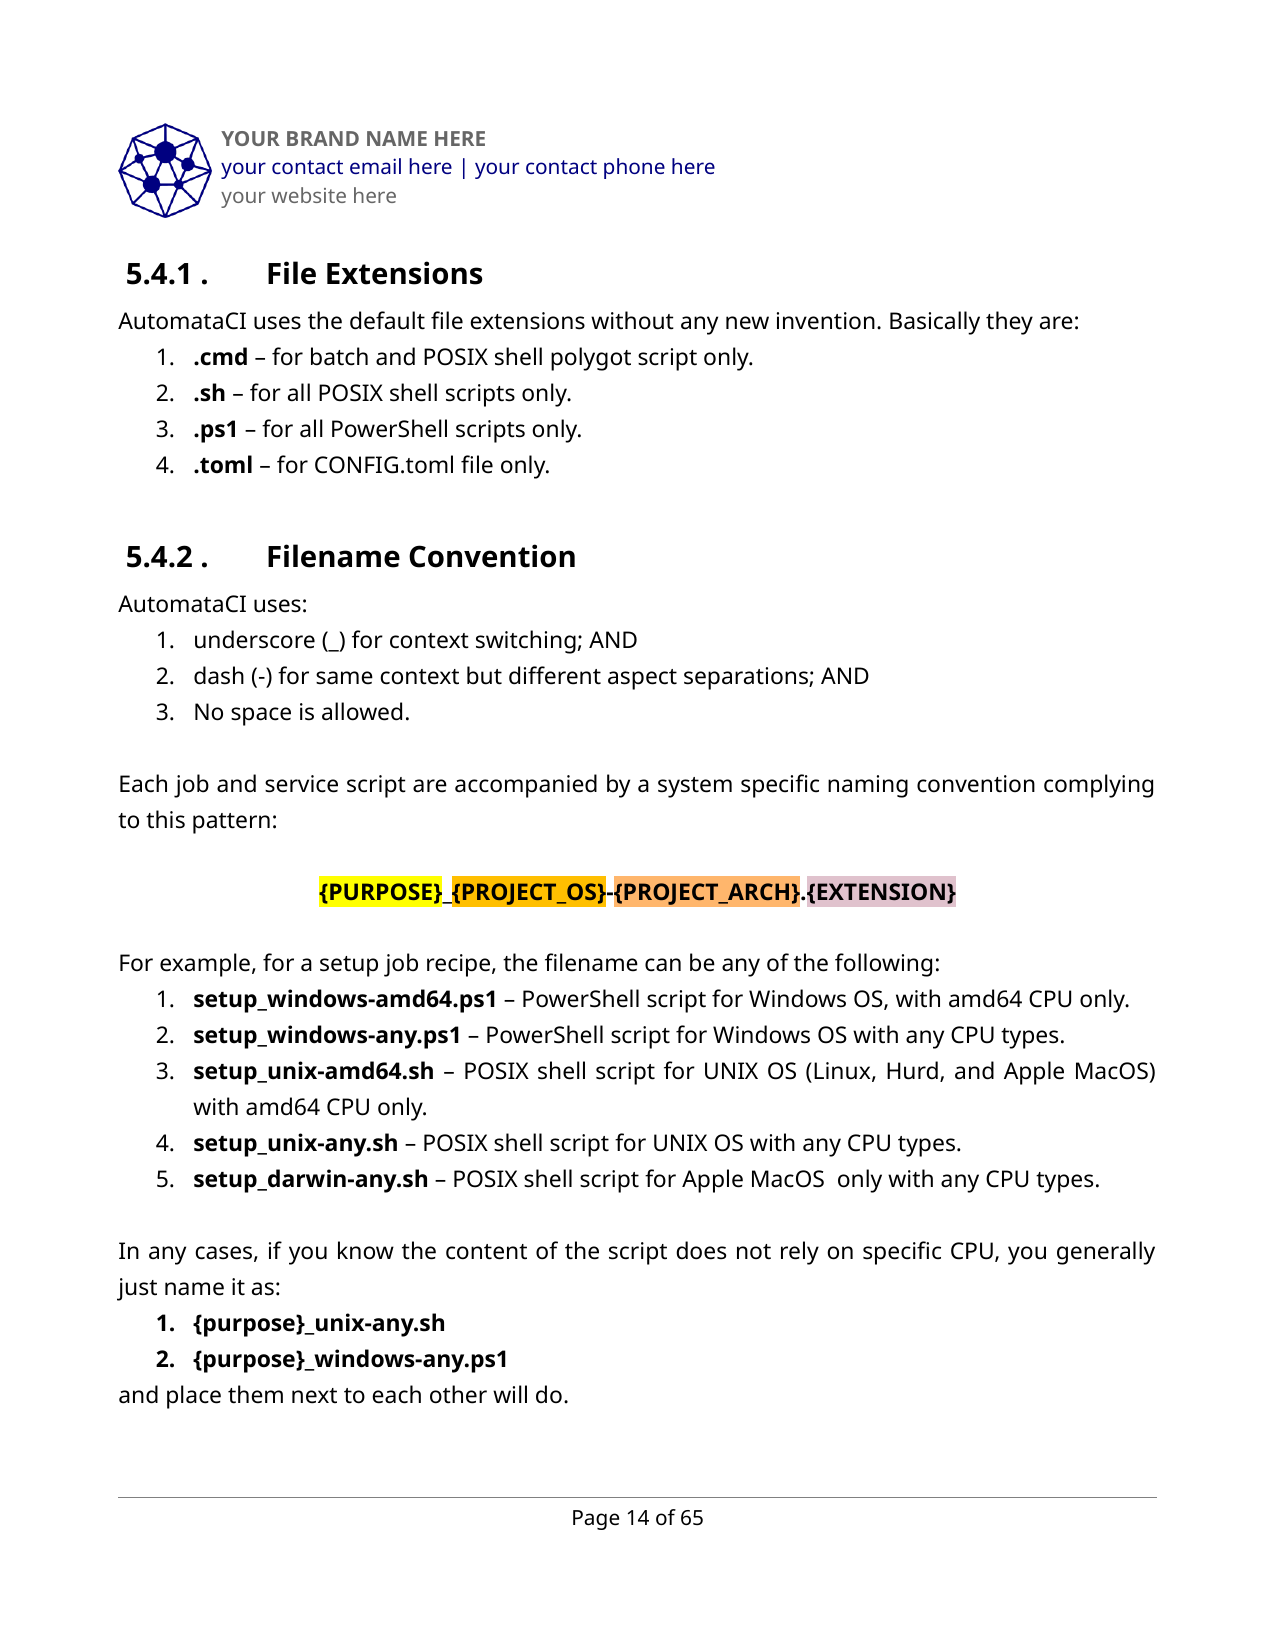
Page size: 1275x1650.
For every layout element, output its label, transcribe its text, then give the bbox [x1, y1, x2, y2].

list underscore (_) for context switching; AND [156, 624, 1157, 655]
list setup_windows-any.ps1 – PowerShell script for Windows OS with any CPU types. [156, 1019, 1157, 1051]
text AutomataCI uses: [118, 588, 1157, 619]
picture [118, 123, 212, 218]
text {PURPOSE}_{PROJECT_OS}-{PROJECT_ARCH}.{EXTENSION} [118, 876, 1157, 907]
list .toml – for CONFIG.toml file only. [156, 449, 1157, 480]
text In any cases, if you know the content of the script does not rely on specific CPU, you generally just name it as: [118, 1235, 1157, 1302]
list dash (-) for same context but different aspect separations; AND [156, 660, 1157, 691]
list setup_darwin-any.sh – POSIX shell script for Apple MacOS only with any CPU types. [156, 1163, 1157, 1194]
list .cmd – for batch and POSIX shell polygot script only. [156, 341, 1157, 372]
list setup_unix-amd64.sh – POSIX shell script for UNIX OS (Linux, Hurd, and Apple MacOS) with amd64 CPU only. [156, 1055, 1157, 1122]
list .sh – for all POSIX shell scripts only. [156, 377, 1157, 408]
subtitle File Extensions [118, 253, 1157, 293]
list setup_windows-amd64.ps1 – PowerShell script for Windows OS, with amd64 CPU only. [156, 983, 1157, 1014]
text AutomataCI uses the default file extensions without any new invention. Basically they are: [118, 305, 1157, 337]
text Each job and service script are accompanied by a system specific naming convention complying to this pattern: [118, 768, 1157, 835]
subtitle Filename Convention [118, 536, 1157, 576]
list setup_unix-any.sh – POSIX shell script for UNIX OS with any CPU types. [156, 1127, 1157, 1158]
list {purpose}_windows-any.ps1 [156, 1343, 1157, 1374]
list No space is allowed. [156, 696, 1157, 727]
list {purpose}_unix-any.sh [156, 1307, 1157, 1338]
text and place them next to each other will do. [118, 1379, 1157, 1410]
list .ps1 – for all PowerShell scripts only. [156, 413, 1157, 444]
text For example, for a setup job recipe, the filename can be any of the following: [118, 947, 1157, 979]
